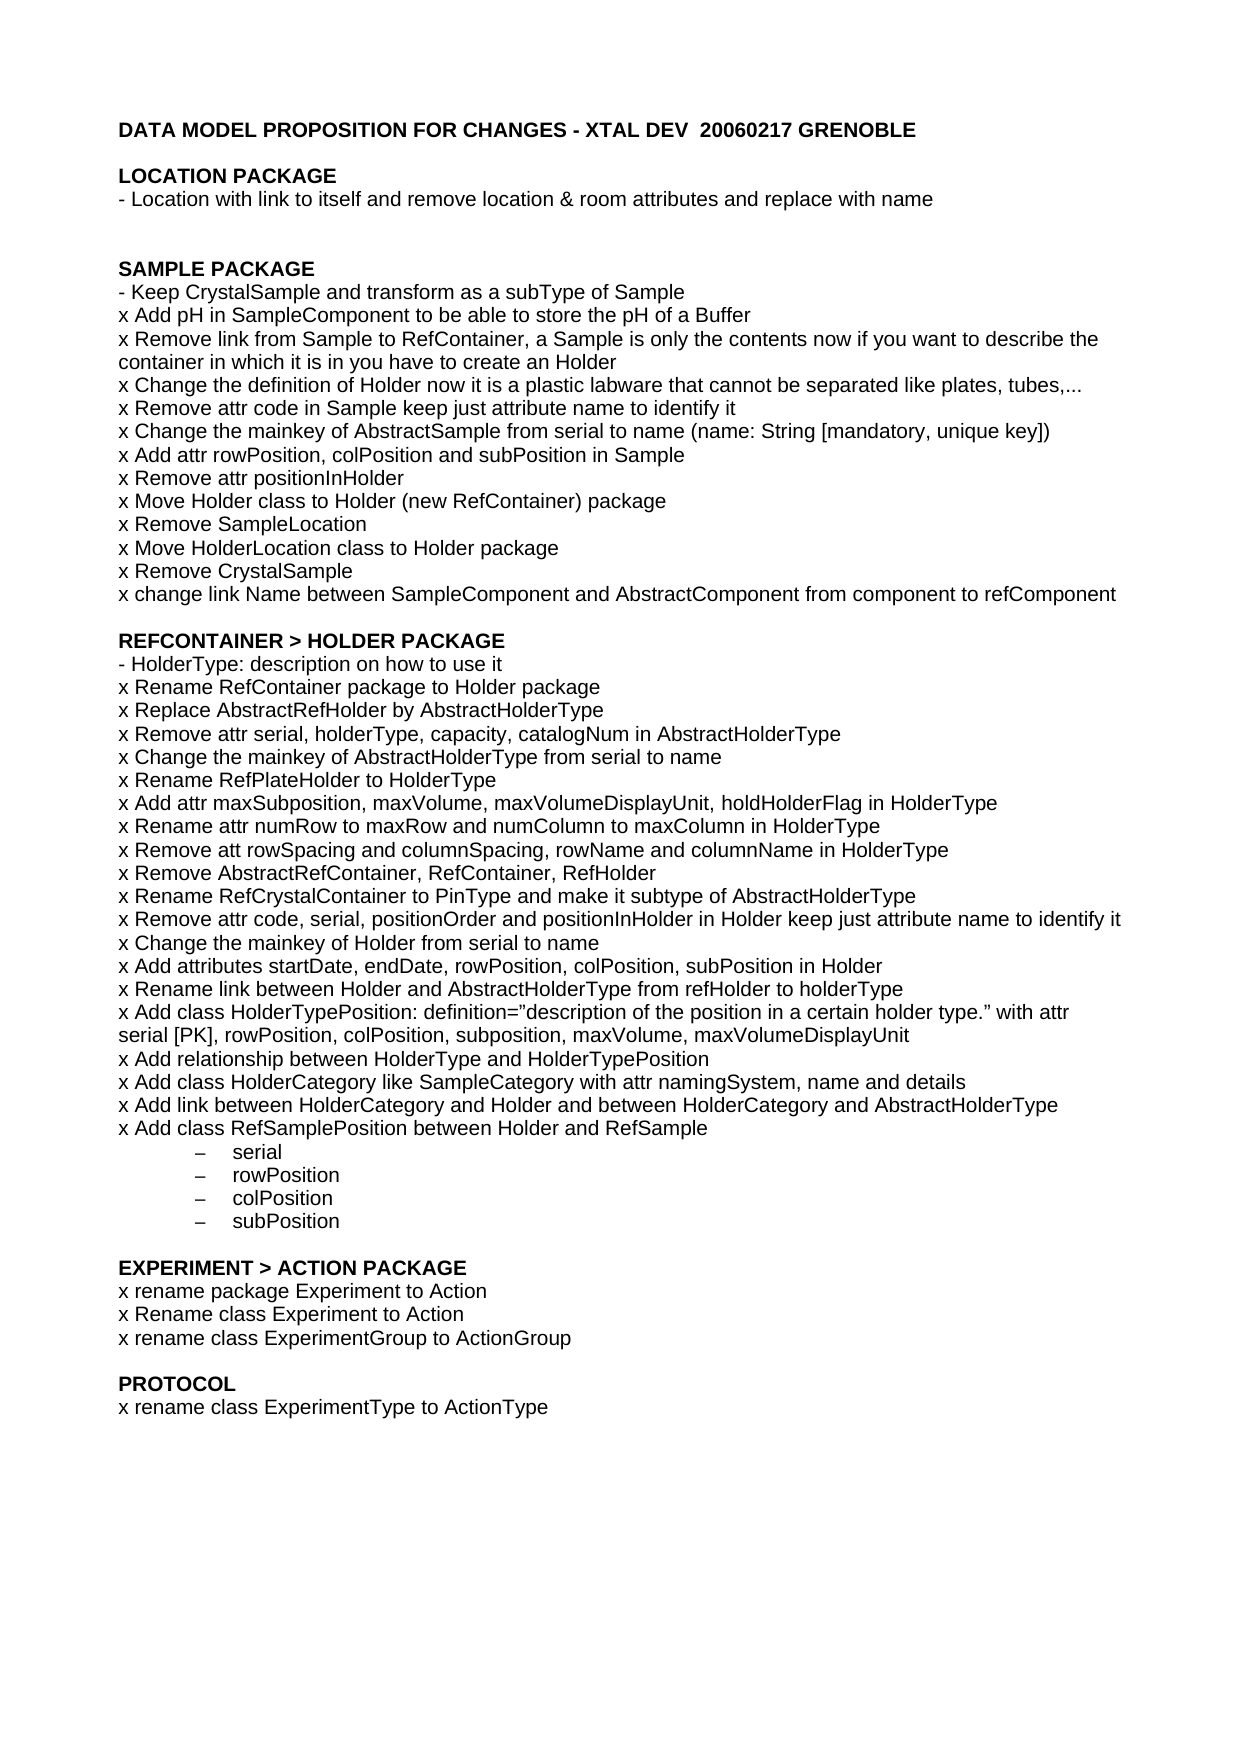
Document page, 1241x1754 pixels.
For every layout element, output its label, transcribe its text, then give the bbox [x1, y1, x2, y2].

list subPosition [195, 1210, 1122, 1233]
text x Change the mainkey of AbstractHolderType from serial to name [118, 745, 1122, 768]
text x Rename attr numRow to maxRow and numColumn to maxColumn in HolderType [118, 815, 1122, 838]
text x Add class HolderCategory like SampleCategory with attr namingSystem, name and details [118, 1071, 1122, 1094]
text x Replace AbstractRefHolder by AbstractHolderType [118, 699, 1122, 722]
text DATA MODEL PROPOSITION FOR CHANGES - XTAL DEV 20060217 GRENOBLE [118, 118, 1122, 141]
text x rename class ExperimentGroup to ActionGroup [118, 1326, 1122, 1349]
text x Remove attr code in Sample keep just attribute name to identify it [118, 397, 1122, 420]
text x Move Holder class to Holder (new RefContainer) package [118, 490, 1122, 513]
text x Remove attr positionInHolder [118, 467, 1122, 490]
text x Rename RefPlateHolder to HolderType [118, 768, 1122, 792]
text x Rename RefContainer package to Holder package [118, 676, 1122, 699]
text x Add attr maxSubposition, maxVolume, maxVolumeDisplayUnit, holdHolderFlag in HolderType [118, 792, 1122, 815]
text x Remove CrystalSample [118, 559, 1122, 583]
text x Move HolderLocation class to Holder package [118, 536, 1122, 559]
text PROTOCOL [118, 1372, 1122, 1396]
text x Change the definition of Holder now it is a plastic labware that cannot be separated like plates, tubes,... [118, 374, 1122, 397]
text x Remove attr serial, holderType, capacity, catalogNum in AbstractHolderType [118, 722, 1122, 745]
text x rename class ExperimentType to ActionType [118, 1396, 1122, 1419]
text x Remove link from Sample to RefContainer, a Sample is only the contents now if you want to describe the container in which it is in you have to create an Holder [118, 327, 1122, 374]
text x Rename class Experiment to Action [118, 1303, 1122, 1326]
text - HolderType: description on how to use it [118, 652, 1122, 676]
list serial [195, 1140, 1122, 1163]
text SAMPLE PACKAGE [118, 257, 1122, 281]
list colPosition [195, 1187, 1122, 1210]
text x Remove att rowSpacing and columnSpacing, rowName and columnName in HolderType [118, 838, 1122, 861]
text REFCONTAINER > HOLDER PACKAGE [118, 629, 1122, 652]
text x Add class RefSamplePosition between Holder and RefSample [118, 1117, 1122, 1140]
text x Rename link between Holder and AbstractHolderType from refHolder to holderType [118, 978, 1122, 1001]
text - Location with link to itself and remove location & room attributes and replace with name [118, 188, 1122, 211]
text EXPERIMENT > ACTION PACKAGE [118, 1256, 1122, 1279]
text x change link Name between SampleComponent and AbstractComponent from component to refComponent [118, 583, 1122, 629]
text x Rename RefCrystalContainer to PinType and make it subtype of AbstractHolderType [118, 885, 1122, 908]
text x Add class HolderTypePosition: definition=”description of the position in a certain holder type.” with attr serial [PK], rowPosition, colPosition, subposition, maxVolume, maxVolumeDisplayUnit [118, 1001, 1122, 1047]
text x Add link between HolderCategory and Holder and between HolderCategory and AbstractHolderType [118, 1094, 1122, 1117]
list rowPosition [195, 1163, 1122, 1187]
text x Remove attr code, serial, positionOrder and positionInHolder in Holder keep just attribute name to identify it [118, 908, 1122, 931]
text x Add attr rowPosition, colPosition and subPosition in Sample [118, 443, 1122, 467]
text x rename package Experiment to Action [118, 1279, 1122, 1303]
text x Change the mainkey of Holder from serial to name [118, 931, 1122, 954]
text x Remove AbstractRefContainer, RefContainer, RefHolder [118, 861, 1122, 885]
text x Add attributes startDate, endDate, rowPosition, colPosition, subPosition in Holder [118, 954, 1122, 978]
text LOCATION PACKAGE [118, 164, 1122, 188]
text x Remove SampleLocation [118, 513, 1122, 536]
text x Add relationship between HolderType and HolderTypePosition [118, 1047, 1122, 1071]
text x Change the mainkey of AbstractSample from serial to name (name: String [mandatory, unique key]) [118, 420, 1122, 443]
text - Keep CrystalSample and transform as a subType of Sample x Add pH in SampleComponent to be able to store the pH of a Buffer [118, 281, 1122, 327]
